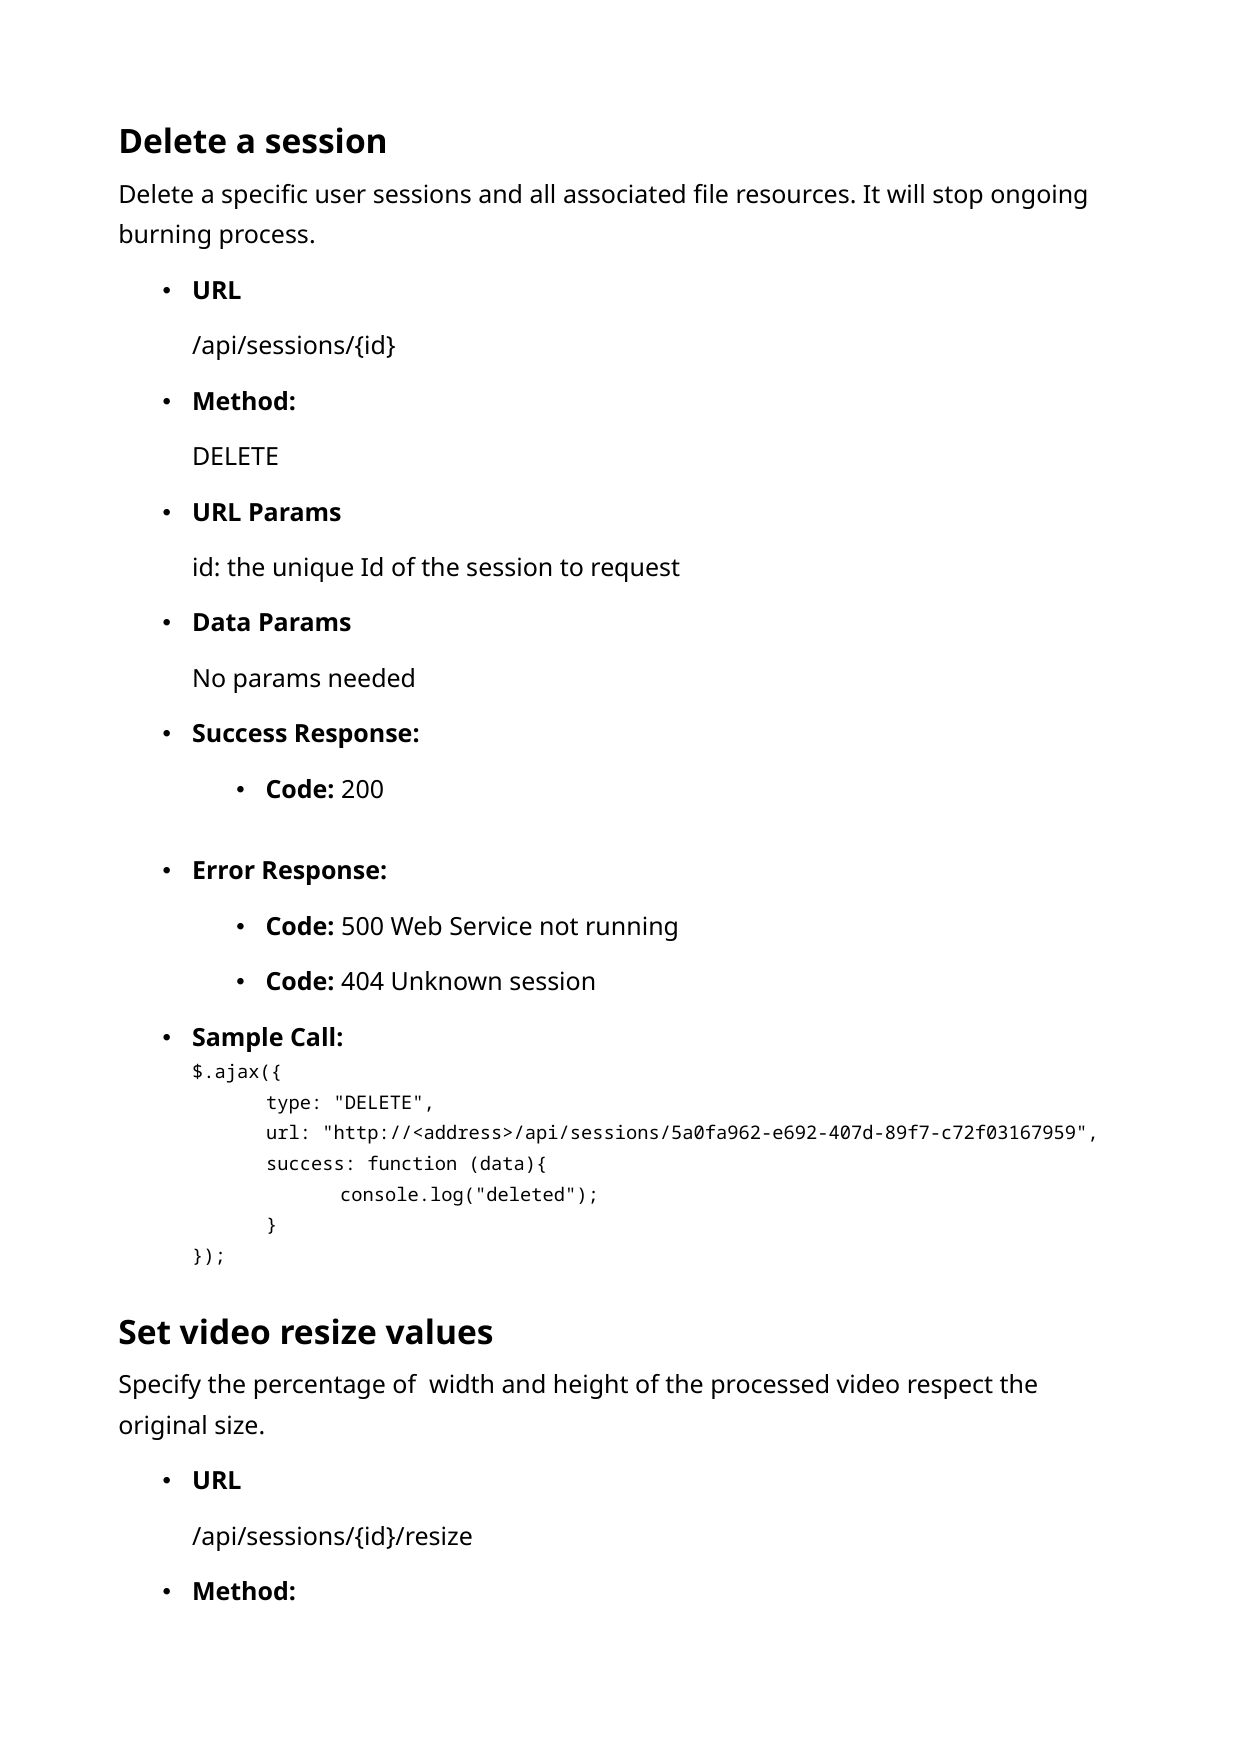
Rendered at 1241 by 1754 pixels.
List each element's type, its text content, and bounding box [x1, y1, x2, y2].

text Delete a specific user sessions and all associated file resources. It will stop ongoing burning process. [118, 176, 1122, 251]
list Method: [162, 383, 1122, 417]
list Code: 500 Web Service not running [236, 908, 1122, 942]
list URL [162, 1463, 1122, 1497]
list Method: [162, 1573, 1122, 1608]
list Code: 404 Unknown session [236, 964, 1122, 998]
list Code: 200 [236, 771, 1122, 805]
list Sample Call: $.ajax({ type: "DELETE", url: "http://<address>/api/sessions/5a0fa962-e692-407d-89f7-c72f03167959", success: function (data){ console.log("deleted"); } }); [162, 1019, 1122, 1268]
list id: the unique Id of the session to request [162, 550, 1122, 584]
subtitle Set video resize values [118, 1308, 1122, 1354]
list URL Params [162, 494, 1122, 528]
text Specify the percentage of width and height of the processed video respect the original size. [118, 1366, 1122, 1441]
list /api/sessions/{id}/resize [162, 1518, 1122, 1552]
list Error Response: [162, 853, 1122, 887]
list Success Response: [162, 716, 1122, 750]
list DELETE [162, 439, 1122, 473]
list URL [162, 273, 1122, 307]
list Data Params [162, 605, 1122, 639]
list No params needed [162, 661, 1122, 694]
subtitle Delete a session [118, 118, 1122, 164]
list /api/sessions/{id} [162, 328, 1122, 362]
